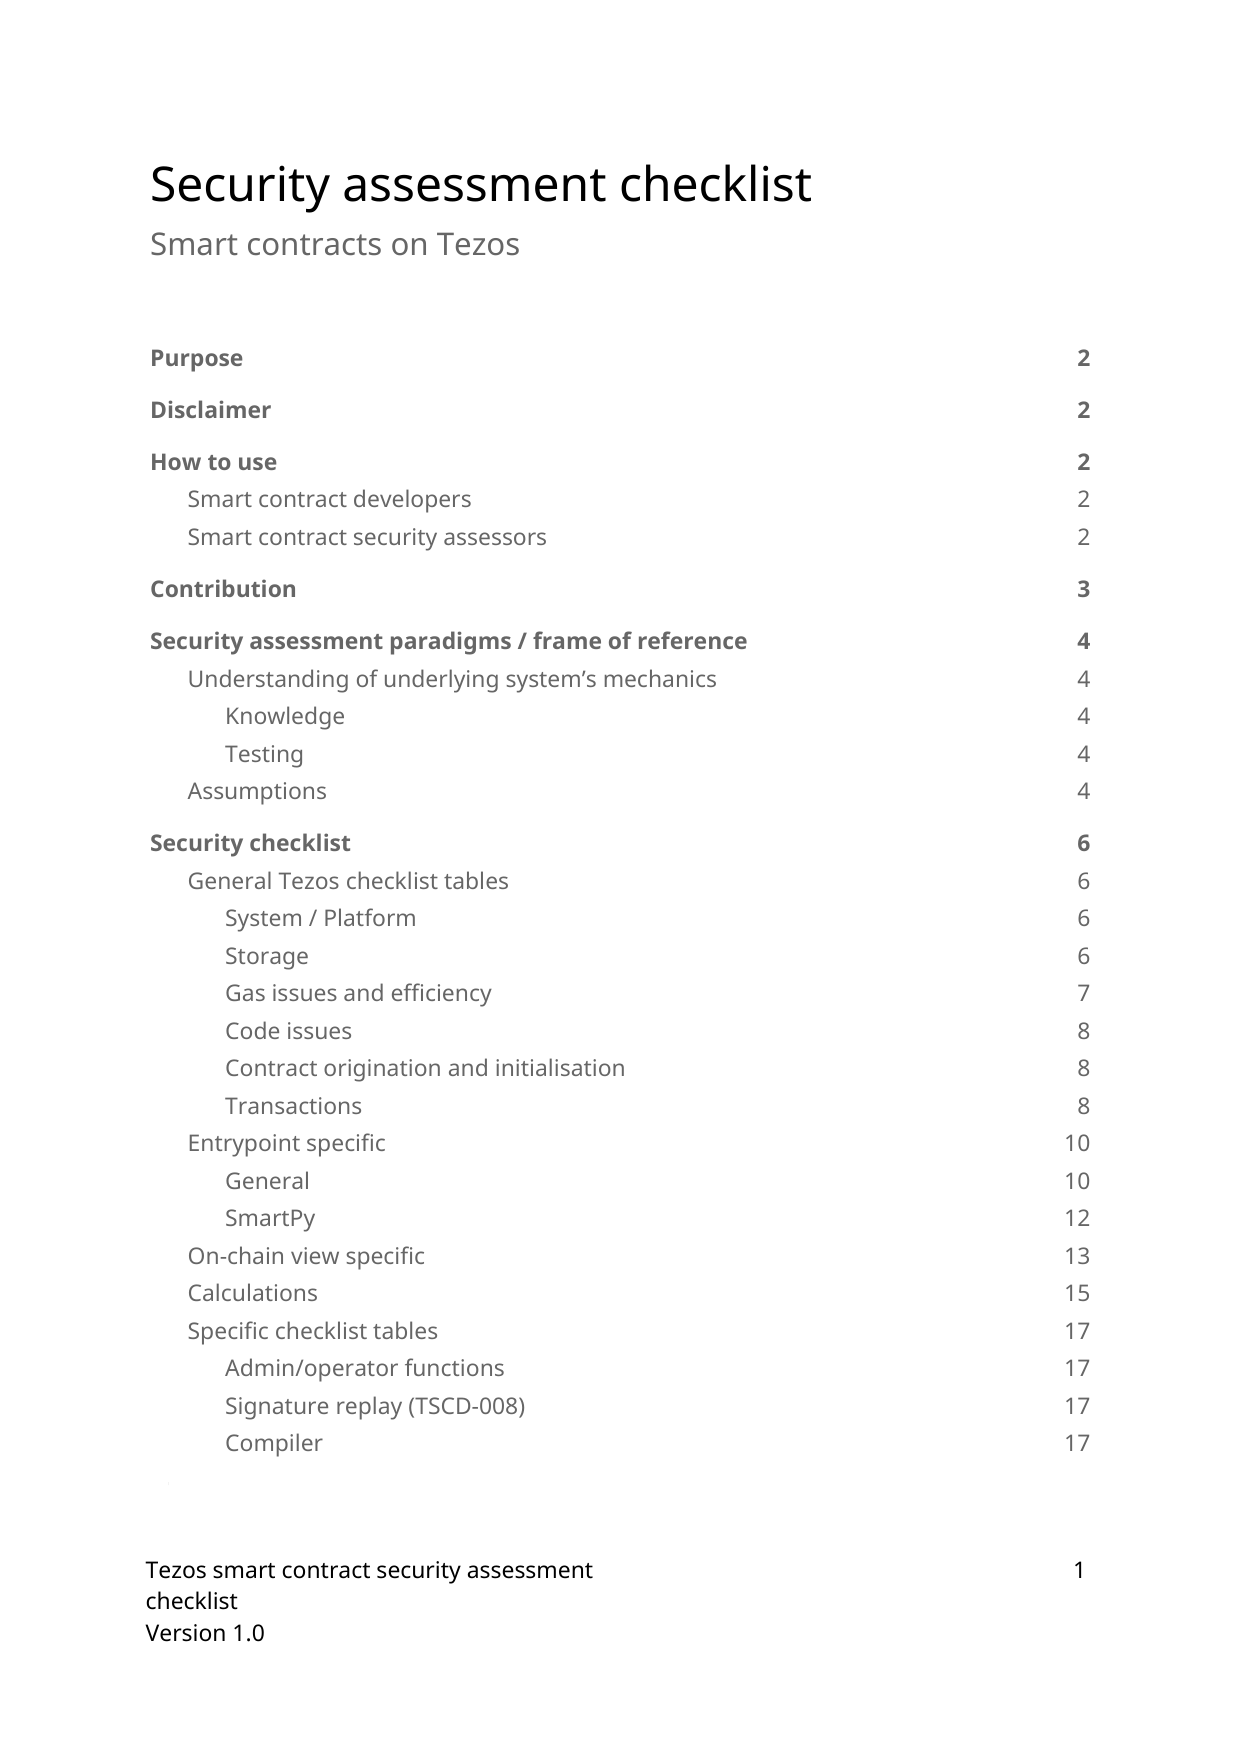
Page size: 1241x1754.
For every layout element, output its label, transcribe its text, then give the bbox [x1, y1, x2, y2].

text Gas issues and efficiency 7 [225, 977, 1090, 1008]
text Signature replay (TSCD-008) 17 [225, 1390, 1090, 1421]
text General 10 [225, 1165, 1090, 1196]
text How to use 2 [150, 446, 1090, 477]
text Smart contract security assessors 2 [187, 521, 1090, 552]
text Calculations 15 [187, 1277, 1090, 1308]
text Entrypoint specific 10 [187, 1127, 1090, 1158]
text SmartPy 12 [225, 1202, 1090, 1233]
text Admin/operator functions 17 [225, 1352, 1090, 1383]
text General Tezos checklist tables 6 [187, 865, 1090, 896]
text Contribution 3 [150, 573, 1090, 604]
subtitle Smart contracts on Tezos [150, 222, 1090, 264]
text Contract origination and initialisation 8 [225, 1052, 1090, 1083]
text Security checklist 6 [150, 827, 1090, 858]
text Code issues 8 [225, 1015, 1090, 1046]
text Knowledge 4 [225, 700, 1090, 731]
text Understanding of underlying system’s mechanics 4 [187, 663, 1090, 694]
text Disclaimer 2 [150, 394, 1090, 425]
text Transactions 8 [225, 1090, 1090, 1121]
text Assumptions 4 [187, 775, 1090, 806]
text Testing 4 [225, 738, 1090, 769]
text Smart contract developers 2 [187, 483, 1090, 515]
text Purpose 2 [150, 342, 1090, 373]
title Security assessment checklist [150, 150, 1090, 215]
text On-chain view specific 13 [187, 1240, 1090, 1271]
text Storage 6 [225, 940, 1090, 971]
text Specific checklist tables 17 [187, 1315, 1090, 1346]
text System / Platform 6 [225, 902, 1090, 933]
text Compiler 17 [225, 1427, 1090, 1458]
text Security assessment paradigms / frame of reference 4 [150, 625, 1090, 656]
